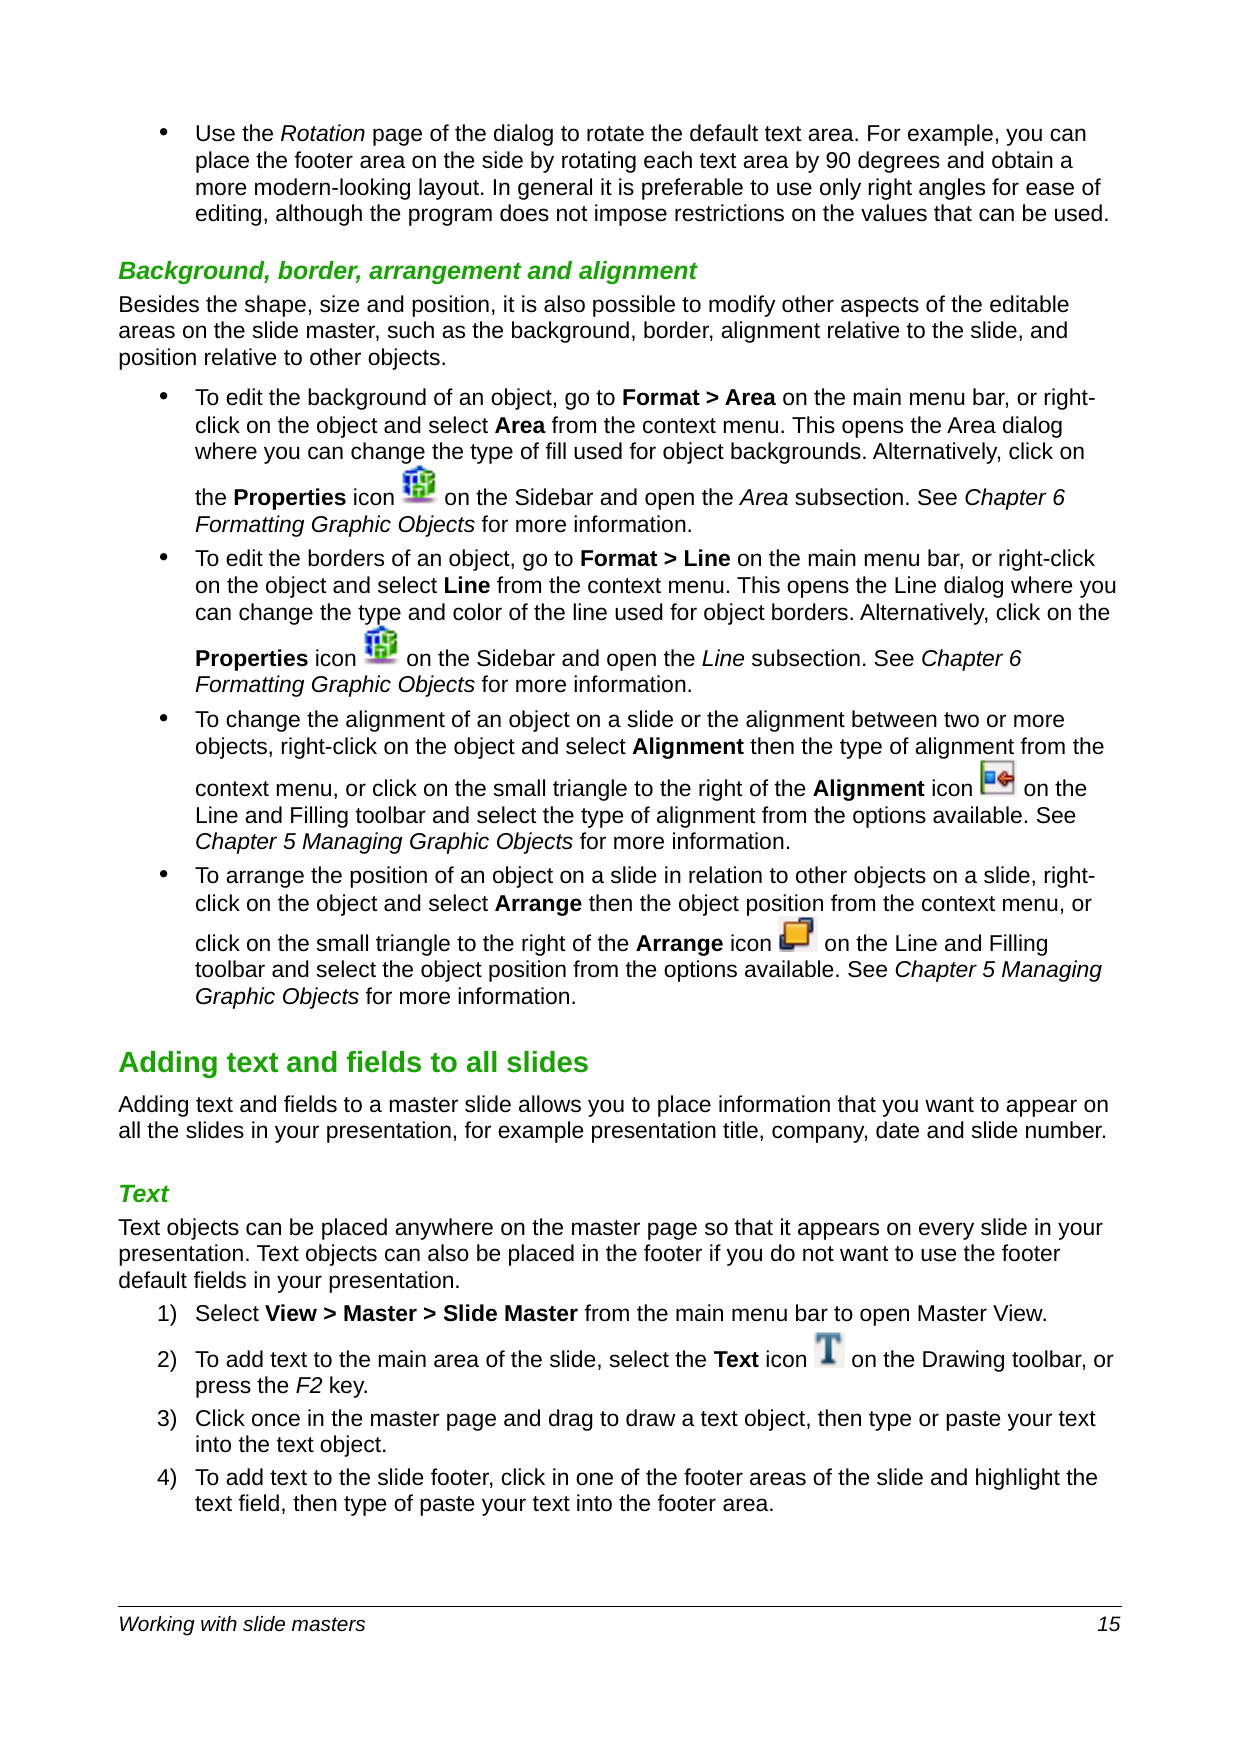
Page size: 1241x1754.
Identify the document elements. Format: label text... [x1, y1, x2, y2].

picture [813, 1332, 845, 1368]
subtitle Adding text and fields to all slides [118, 1044, 1122, 1078]
list Use the Rotation page of the dialog to rotate the default text area. For example, you can place the footer area on the side by rotating each text area by 90 degrees and obtain a more modern-looking layout. In general it is preferable to use only right angles for ease of editing, although the program does not impose restrictions on the values that can be used. [156, 118, 1122, 226]
list Select View > Master > Slide Master from the main menu bar to open Master View. [177, 1299, 1122, 1326]
text Besides the shape, size and position, it is also possible to modify other aspects of the editable areas on the slide master, such as the background, border, alignment relative to the slide, and position relative to other objects. [118, 291, 1122, 370]
text Adding text and fields to a master slide allows you to place information that you want to appear on all the slides in your presentation, for example presentation title, company, date and slide number. [118, 1091, 1122, 1143]
list To add text to the slide footer, click in one of the footer areas of the slide and highlight the text field, then type of paste your text into the footer area. [177, 1464, 1122, 1517]
list To change the alignment of an object on a slide or the alignment between two or more objects, right-click on the object and select Alignment then the type of alignment from the context menu, or click on the small triangle to the right of the Alignment icon on the Line and Filling toolbar and select the type of alignment from the options available. See Chapter 5 Managing Graphic Objects for more information. [156, 704, 1122, 854]
list Text objects can be placed anywhere on the master page so that it appears on every slide in your presentation. Text objects can also be placed in the footer if you do not want to use the footer default fields in your presentation. [118, 1214, 1122, 1293]
list To arrange the position of an object on a slide in relation to other objects on a slide, right-click on the object and select Arrange then the object position from the context menu, or click on the small triangle to the right of the Arrange icon on the Line and Filling toolbar and select the object position from the options available. See Chapter 5 Managing Graphic Objects for more information. [156, 861, 1122, 1009]
picture [979, 759, 1017, 797]
list To add text to the main area of the slide, select the Text icon on the Drawing toolbar, or press the F2 key. [177, 1332, 1122, 1399]
subtitle Text [118, 1179, 1122, 1207]
picture [401, 464, 438, 506]
picture [778, 916, 818, 952]
picture [363, 625, 400, 667]
list To edit the borders of an object, go to Format > Line on the main menu bar, or right-click on the object and select Line from the context menu. This opens the Line dialog where you can change the type and color of the line used for object borders. Alternatively, click on the Properties icon on the Sidebar and open the Line subsection. See Chapter 6 Formatting Graphic Objects for more information. [156, 543, 1122, 698]
subtitle Background, border, arrangement and alignment [118, 256, 1122, 284]
list Click once in the master page and drag to draw a text object, then type or paste your text into the text object. [177, 1405, 1122, 1458]
list To edit the background of an object, go to Format > Area on the main menu bar, or right-click on the object and select Area from the context menu. This opens the Area dialog where you can change the type of fill used for object backgrounds. Alternatively, click on the Properties icon on the Sidebar and open the Area subsection. See Chapter 6 Formatting Graphic Objects for more information. [156, 382, 1122, 537]
